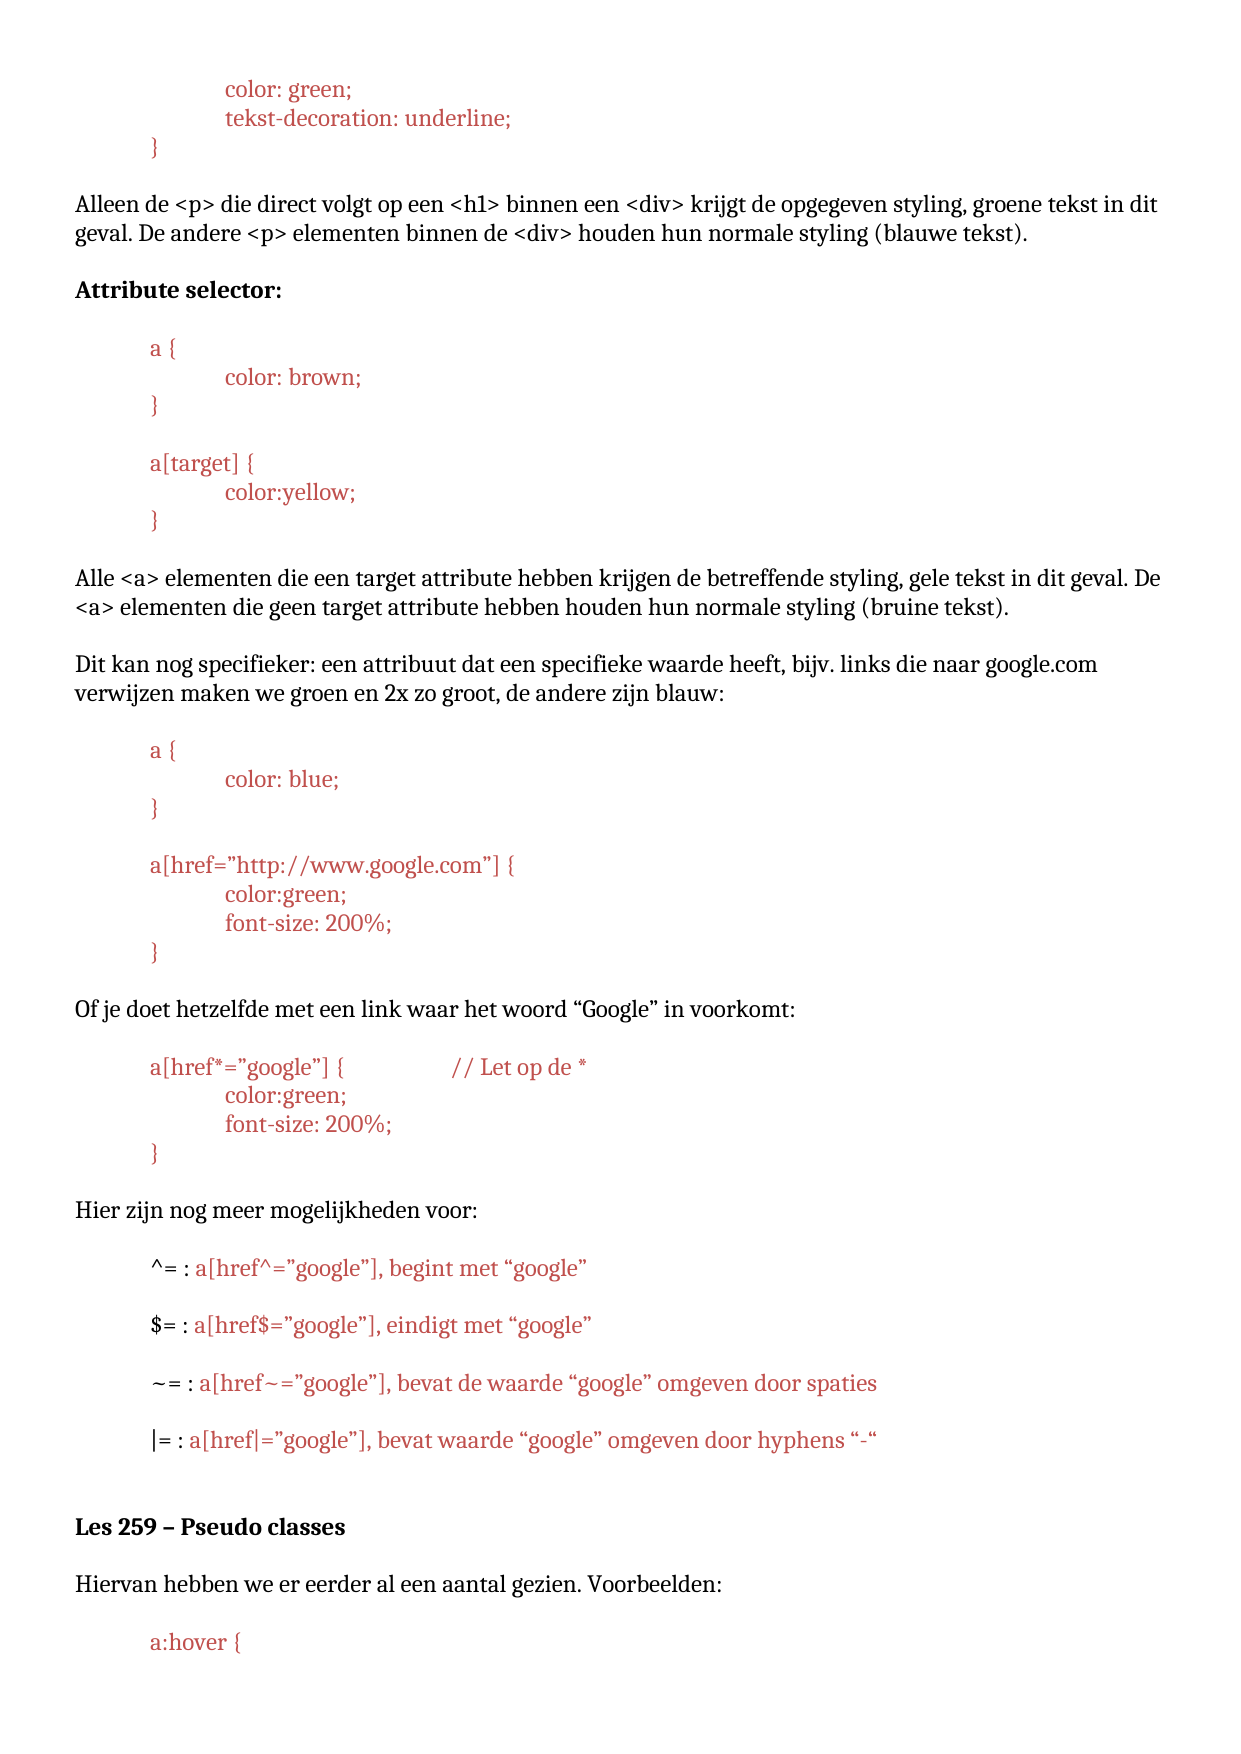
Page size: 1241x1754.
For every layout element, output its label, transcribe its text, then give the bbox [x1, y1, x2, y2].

text } [75, 506, 1165, 535]
text Hier zijn nog meer mogelijkheden voor: [75, 1196, 1165, 1225]
text color: green; [75, 75, 1165, 104]
text Of je doet hetzelfde met een link waar het woord “Google” in voorkomt: [75, 995, 1165, 1024]
text Attribute selector: [75, 276, 1165, 305]
text a[href=”http://www.google.com”] { [75, 851, 1165, 880]
text a:hover { [75, 1627, 1165, 1656]
text $= : a[href$=”google”], eindigt met “google” [75, 1311, 1165, 1340]
text color:green; [75, 880, 1165, 909]
text } [75, 132, 1165, 161]
text |= : a[href|=”google”], bevat waarde “google” omgeven door hyphens “-“ [75, 1426, 1165, 1455]
text a[href*=”google”] { // Let op de * [75, 1052, 1165, 1081]
text Les 259 – Pseudo classes [75, 1512, 1165, 1541]
text a { [75, 736, 1165, 765]
text Alle <a> elementen die een target attribute hebben krijgen de betreffende styling, gele tekst in dit geval. De <a> elementen die geen target attribute hebben houden hun normale styling (bruine tekst). [75, 564, 1165, 621]
text font-size: 200%; [75, 1110, 1165, 1139]
text a[target] { [75, 449, 1165, 477]
text } [75, 937, 1165, 966]
text Hiervan hebben we er eerder al een aantal gezien. Voorbeelden: [75, 1570, 1165, 1599]
text color:yellow; [75, 477, 1165, 506]
text } [75, 391, 1165, 420]
text Alleen de <p> die direct volgt op een <h1> binnen een <div> krijgt de opgegeven styling, groene tekst in dit geval. De andere <p> elementen binnen de <div> houden hun normale styling (blauwe tekst). [75, 190, 1165, 247]
text a { [75, 334, 1165, 362]
text ~= : a[href~=”google”], bevat de waarde “google” omgeven door spaties [75, 1369, 1165, 1397]
text color:green; [75, 1081, 1165, 1110]
text Dit kan nog specifieker: een attribuut dat een specifieke waarde heeft, bijv. links die naar google.com verwijzen maken we groen en 2x zo groot, de andere zijn blauw: [75, 650, 1165, 707]
text color: brown; [75, 362, 1165, 391]
text } [75, 1139, 1165, 1167]
text color: blue; [75, 765, 1165, 794]
text tekst-decoration: underline; [75, 104, 1165, 132]
text } [75, 794, 1165, 822]
text font-size: 200%; [75, 909, 1165, 937]
text ^= : a[href^=”google”], begint met “google” [75, 1254, 1165, 1282]
